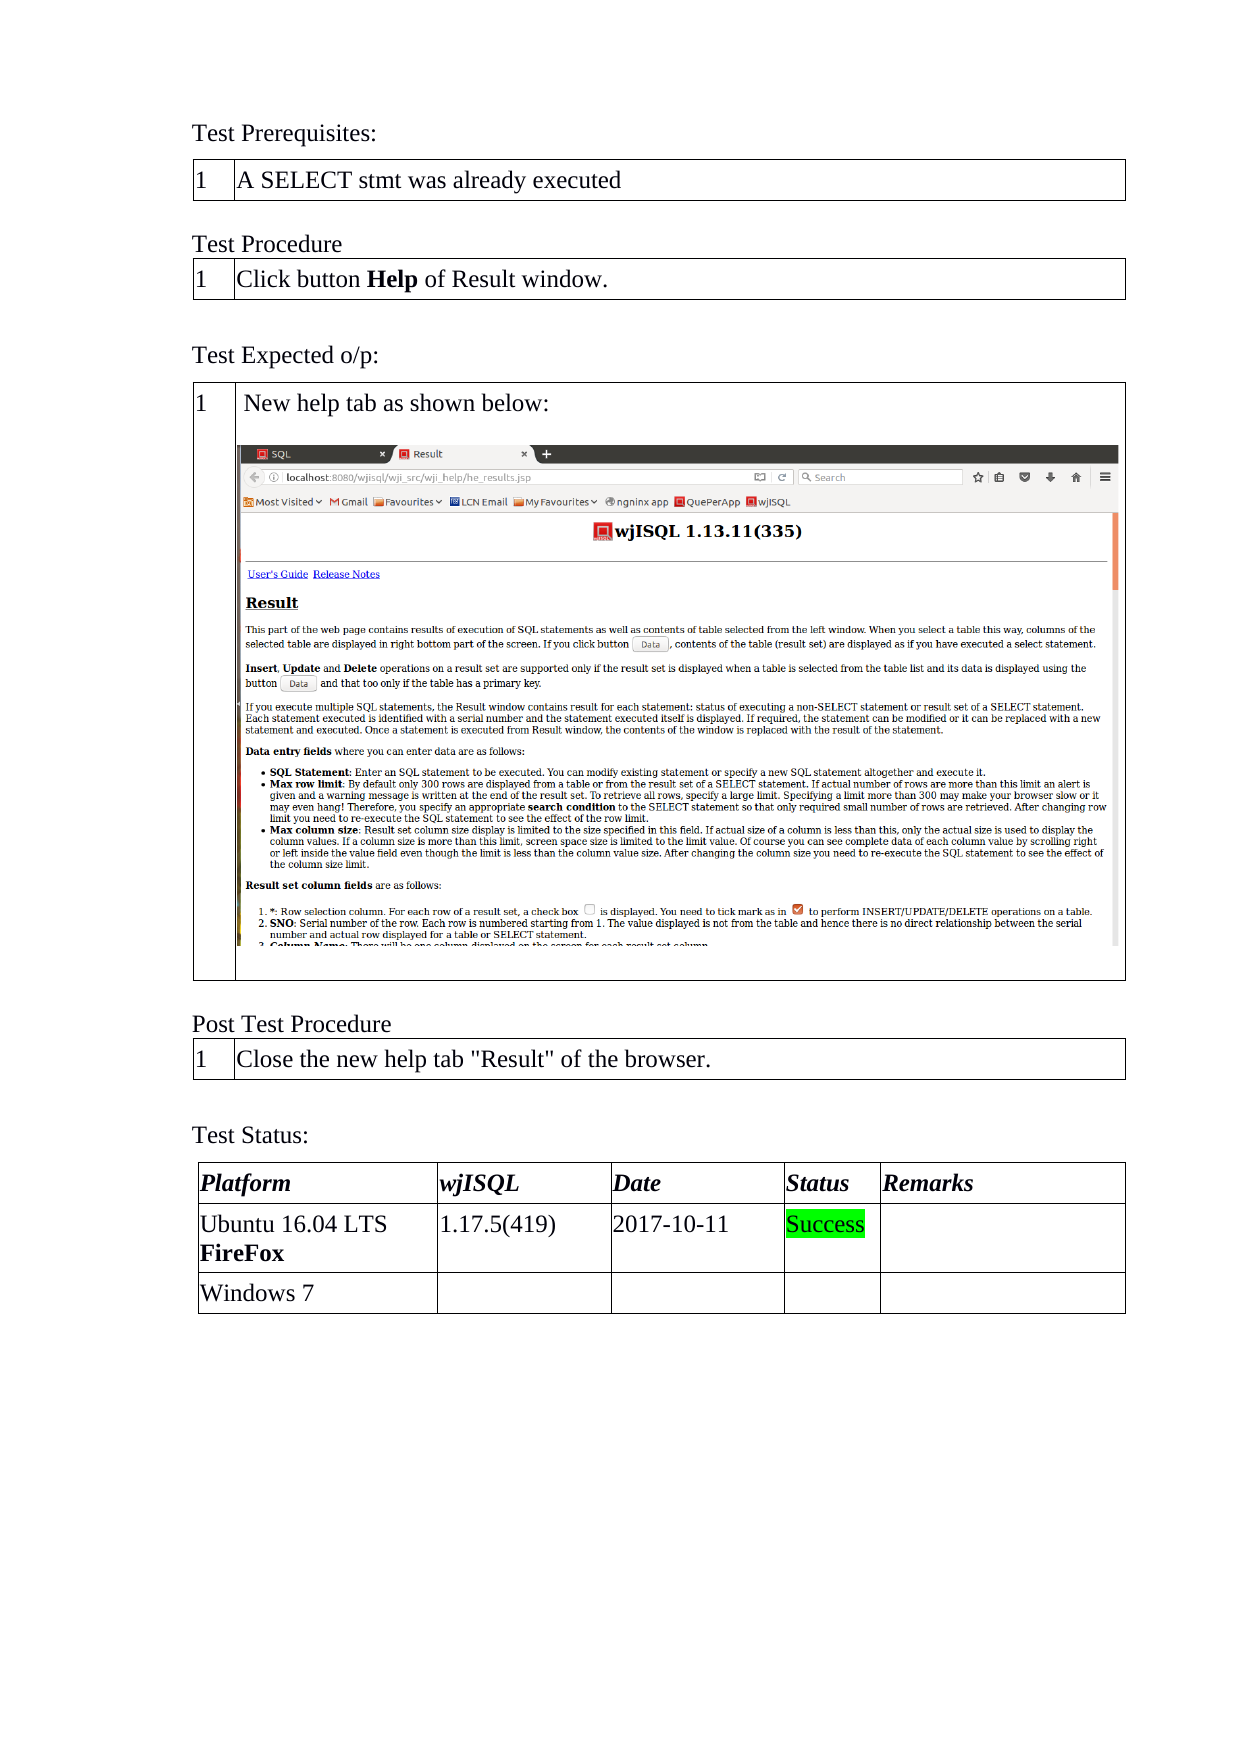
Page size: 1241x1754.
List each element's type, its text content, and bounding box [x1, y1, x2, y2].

table_header Date [612, 1163, 784, 1203]
table_header Close the new help tab "Result" of the browser. [235, 1039, 1125, 1079]
text Test Expected o/p: [118, 341, 1122, 369]
table_header New help tab as shown below: [236, 383, 1125, 980]
picture [237, 445, 1119, 946]
table_header Status [785, 1163, 880, 1203]
table_cell Windows 7 [199, 1273, 437, 1313]
table_cell 2017-10-11 [612, 1204, 784, 1272]
table_cell Ubuntu 16.04 LTS FireFox [199, 1204, 437, 1272]
table_cell [881, 1273, 1125, 1313]
table_header Platform [199, 1163, 437, 1203]
table_cell [785, 1273, 880, 1313]
table_cell 1.17.5(419) [438, 1204, 611, 1272]
text Test Prerequisites: [118, 118, 1122, 147]
table_header 1 [194, 259, 234, 299]
text Test Status: [118, 1121, 1122, 1149]
text Test Procedure [118, 229, 1122, 258]
table_cell [438, 1273, 611, 1313]
table_header Remarks [881, 1163, 1125, 1203]
text Post Test Procedure [118, 1009, 1122, 1038]
table_header wjISQL [438, 1163, 611, 1203]
table_header Click button Help of Result window. [235, 259, 1125, 299]
table_cell [881, 1204, 1125, 1272]
table_cell [612, 1273, 784, 1313]
table_header 1 [194, 160, 234, 200]
table_header 1 [194, 383, 235, 980]
table_header 1 [194, 1039, 234, 1079]
table_header A SELECT stmt was already executed [235, 160, 1125, 200]
table_cell Success [785, 1204, 880, 1272]
